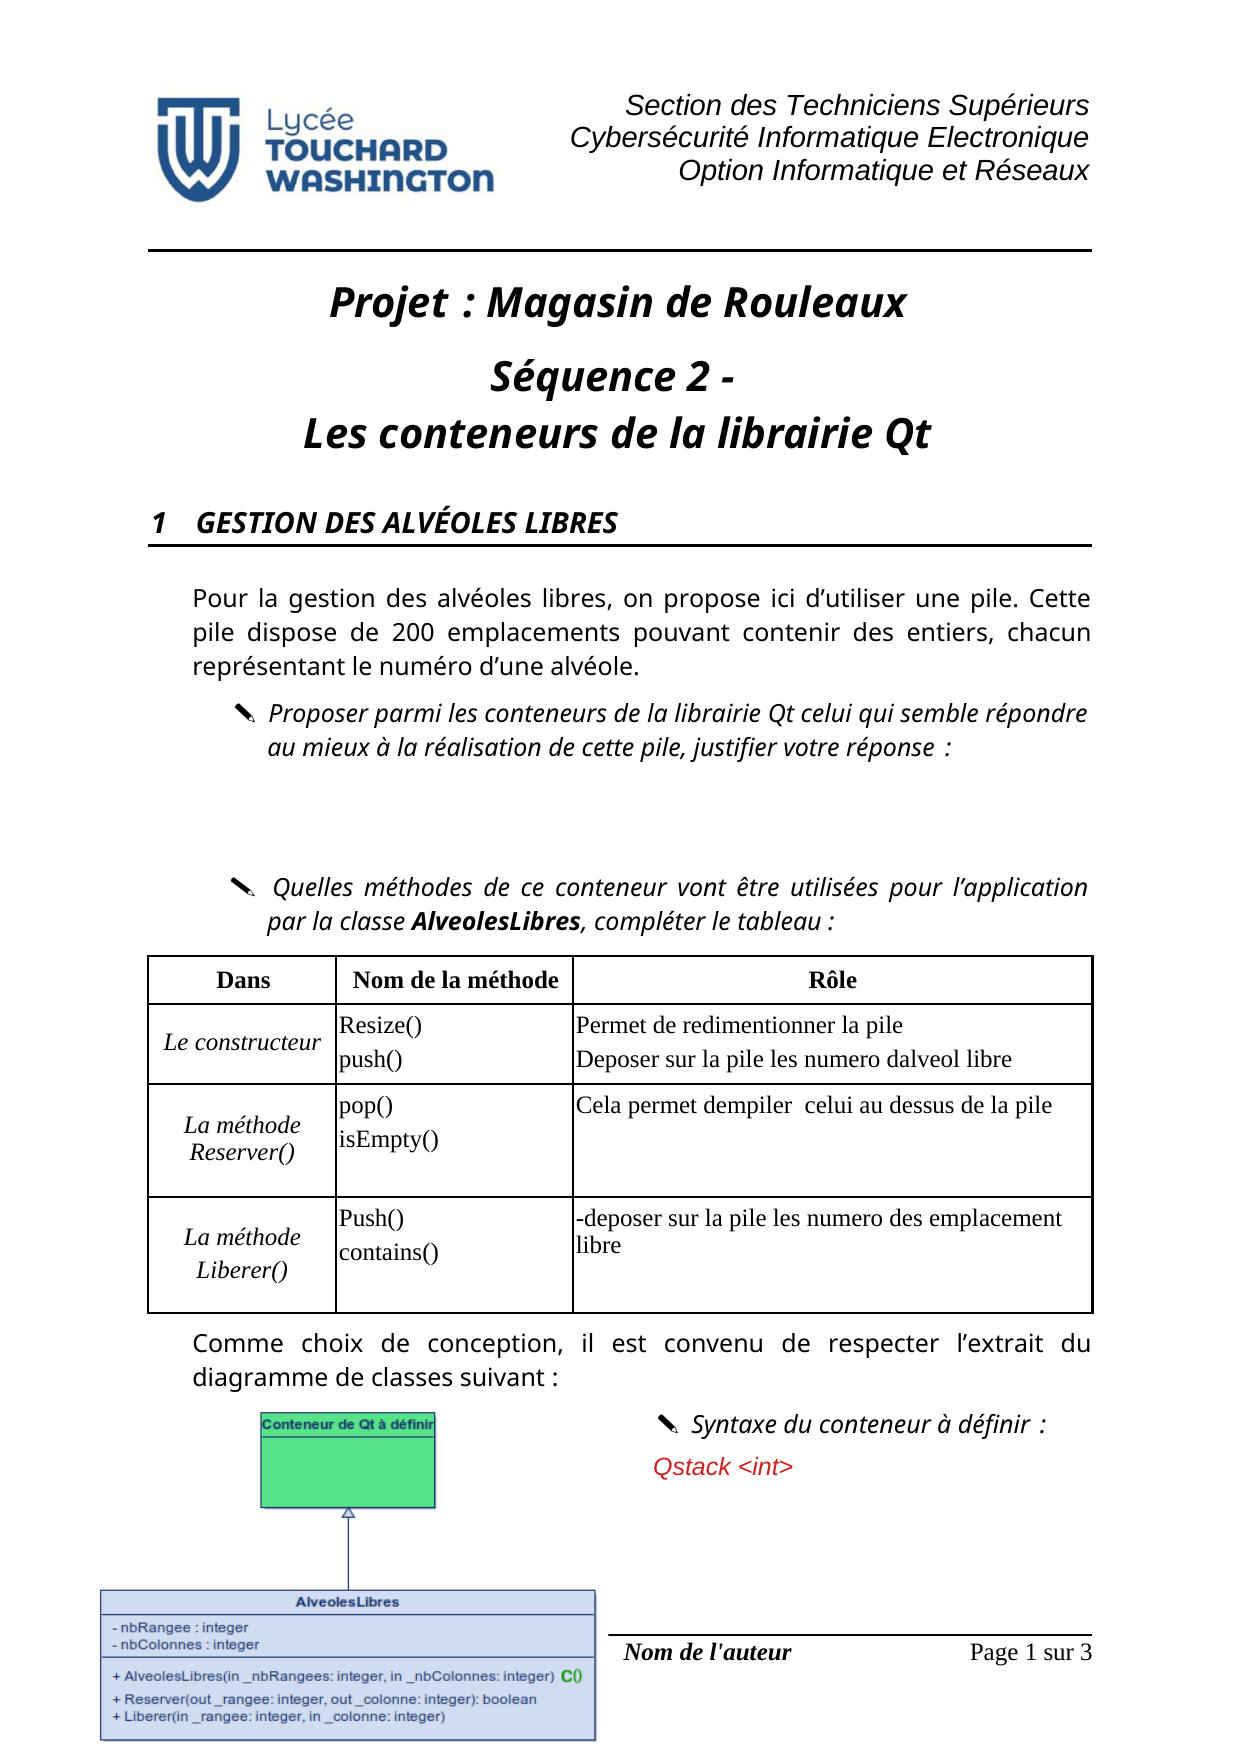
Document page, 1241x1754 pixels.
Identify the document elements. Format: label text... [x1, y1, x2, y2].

picture [151, 91, 501, 206]
table_cell pop() isEmpty() [337, 1085, 572, 1196]
picture [88, 1401, 609, 1754]
text Projet : Magasin de Rouleaux [148, 270, 1092, 329]
table_header Rôle [574, 957, 1091, 1003]
subtitle Gestion des alvéoles libres [148, 499, 1092, 544]
text Pour la gestion des alvéoles libres, on propose ici d’utiliser une pile. Cette pile dispose de 200 emplacements pouvant contenir des entiers, chacun représentant le numéro d’une alvéole. [192, 581, 1092, 683]
table_cell Push() contains() [337, 1198, 572, 1312]
table_cell Resize() push() [337, 1005, 572, 1082]
table_header Dans [149, 957, 335, 1003]
table_cell La méthode Liberer() [149, 1198, 335, 1312]
text Comme choix de conception, il est convenu de respecter l’extrait du diagramme de classes suivant : [192, 1326, 1092, 1394]
table_cell Cela permet dempiler celui au dessus de la pile [574, 1085, 1091, 1196]
text ! Proposer parmi les conteneurs de la librairie Qt celui qui semble répondre au mieux à la réalisation de cette pile, justifier votre réponse : [230, 696, 1092, 764]
text Qstack <int> [609, 1453, 1092, 1481]
table_header Nom de la méthode [337, 957, 572, 1003]
text ! Quelles méthodes de ce conteneur vont être utilisées pour l’application par la classe AlveolesLibres, compléter le tableau : [230, 869, 1092, 937]
table_cell Permet de redimentionner la pile Deposer sur la pile les numero dalveol libre [574, 1005, 1091, 1082]
table_cell -deposer sur la pile les numero des emplacement libre [574, 1198, 1091, 1312]
table_cell La méthode Reserver() [149, 1085, 335, 1196]
text ! Syntaxe du conteneur à définir : [609, 1407, 1092, 1441]
text Séquence 2 - Les conteneurs de la librairie Qt [148, 344, 1092, 464]
table_cell Le constructeur [149, 1005, 335, 1082]
